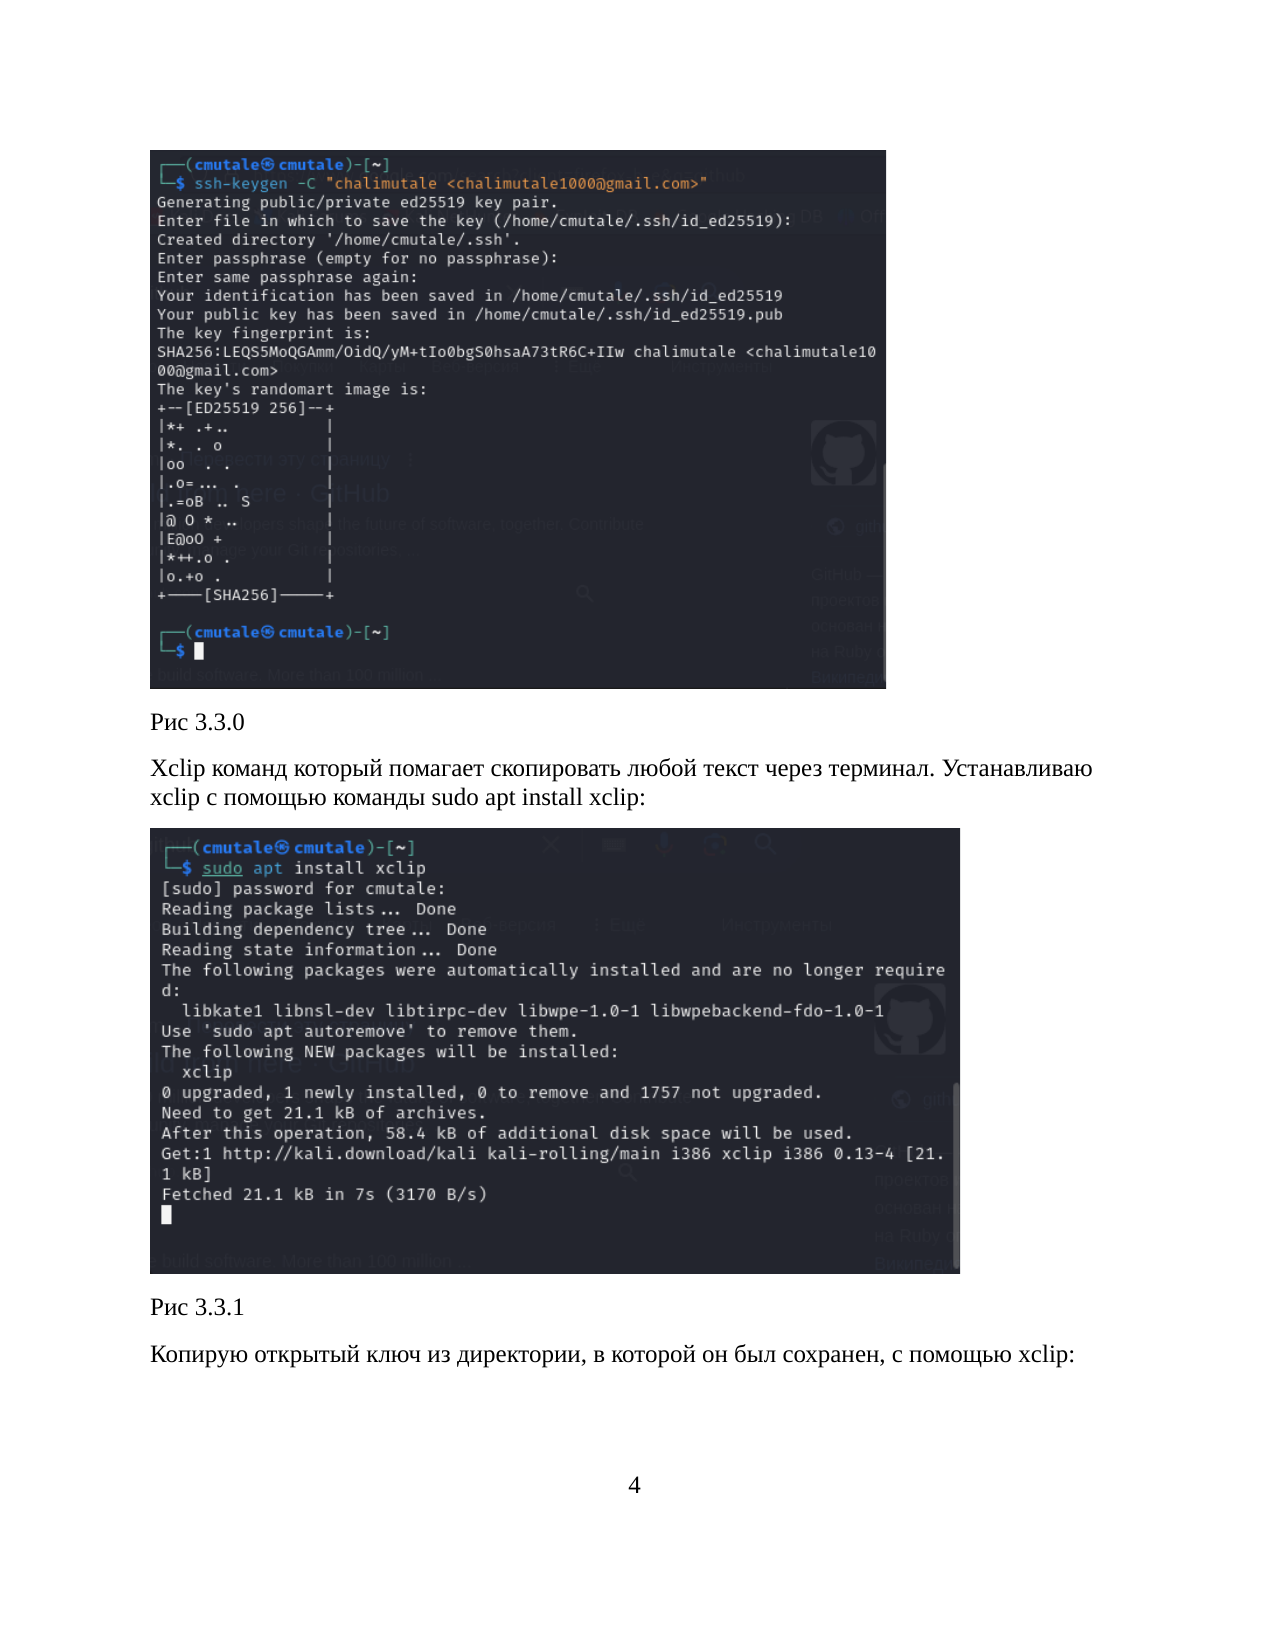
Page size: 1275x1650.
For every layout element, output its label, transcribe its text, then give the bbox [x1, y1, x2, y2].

text Рис 3.3.0 [150, 707, 1125, 736]
picture [150, 828, 961, 1274]
text Копирую открытый ключ из директории, в которой он был сохранен, с помощью xclip: [150, 1339, 1125, 1367]
text Xclip команд который помагает скопировать любой текст через терминал. Устанавливаю xclip с помощью команды sudo apt install xclip: [150, 753, 1125, 811]
picture [150, 150, 887, 689]
text Рис 3.3.1 [150, 1292, 1125, 1321]
